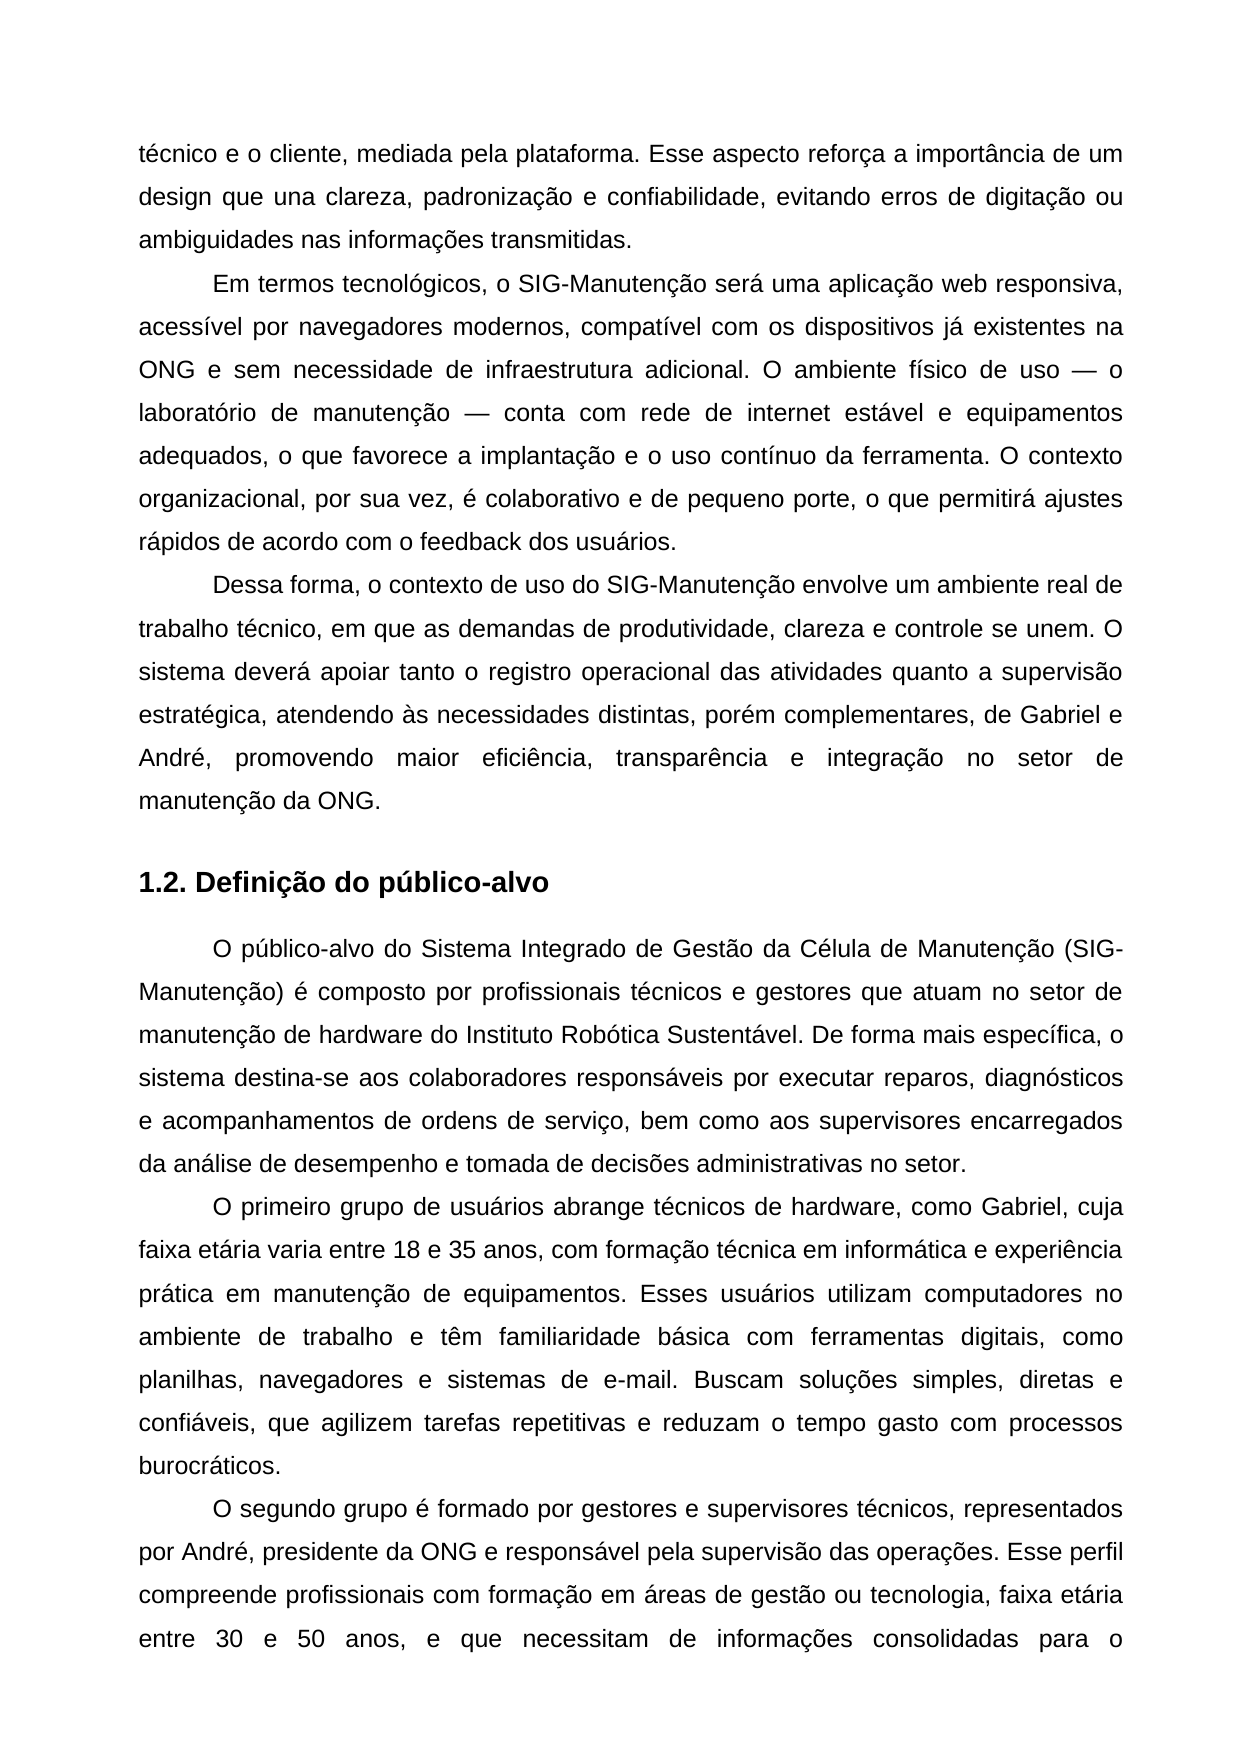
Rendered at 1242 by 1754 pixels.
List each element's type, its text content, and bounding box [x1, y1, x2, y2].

text Dessa forma, o contexto de uso do SIG-Manutenção envolve um ambiente real de trabalho técnico, em que as demandas de produtividade, clareza e controle se unem. O sistema deverá apoiar tanto o registro operacional das atividades quanto a supervisão estratégica, atendendo às necessidades distintas, porém complementares, de Gabriel e André, promovendo maior eficiência, transparência e integração no setor de manutenção da ONG. [138, 571, 1125, 815]
subtitle 1.2. Definição do público-alvo [138, 865, 1125, 898]
text Em termos tecnológicos, o SIG-Manutenção será uma aplicação web responsiva, acessível por navegadores modernos, compatível com os dispositivos já existentes na ONG e sem necessidade de infraestrutura adicional. O ambiente físico de uso — o laboratório de manutenção — conta com rede de internet estável e equipamentos adequados, o que favorece a implantação e o uso contínuo da ferramenta. O contexto organizacional, por sua vez, é colaborativo e de pequeno porte, o que permitirá ajustes rápidos de acordo com o feedback dos usuários. [138, 269, 1125, 556]
text O público-alvo do Sistema Integrado de Gestão da Célula de Manutenção (SIG-Manutenção) é composto por profissionais técnicos e gestores que atuam no setor de manutenção de hardware do Instituto Robótica Sustentável. De forma mais específica, o sistema destina-se aos colaboradores responsáveis por executar reparos, diagnósticos e acompanhamentos de ordens de serviço, bem como aos supervisores encarregados da análise de desempenho e tomada de decisões administrativas no setor. [138, 934, 1125, 1178]
text O primeiro grupo de usuários abrange técnicos de hardware, como Gabriel, cuja faixa etária varia entre 18 e 35 anos, com formação técnica em informática e experiência prática em manutenção de equipamentos. Esses usuários utilizam computadores no ambiente de trabalho e têm familiaridade básica com ferramentas digitais, como planilhas, navegadores e sistemas de e-mail. Buscam soluções simples, diretas e confiáveis, que agilizem tarefas repetitivas e reduzam o tempo gasto com processos burocráticos. [138, 1192, 1125, 1480]
text O segundo grupo é formado por gestores e supervisores técnicos, representados por André, presidente da ONG e responsável pela supervisão das operações. Esse perfil compreende profissionais com formação em áreas de gestão ou tecnologia, faixa etária entre 30 e 50 anos, e que necessitam de informações consolidadas para o [138, 1494, 1125, 1652]
text técnico e o cliente, mediada pela plataforma. Esse aspecto reforça a importância de um design que una clareza, padronização e confiabilidade, evitando erros de digitação ou ambiguidades nas informações transmitidas. [138, 139, 1125, 254]
